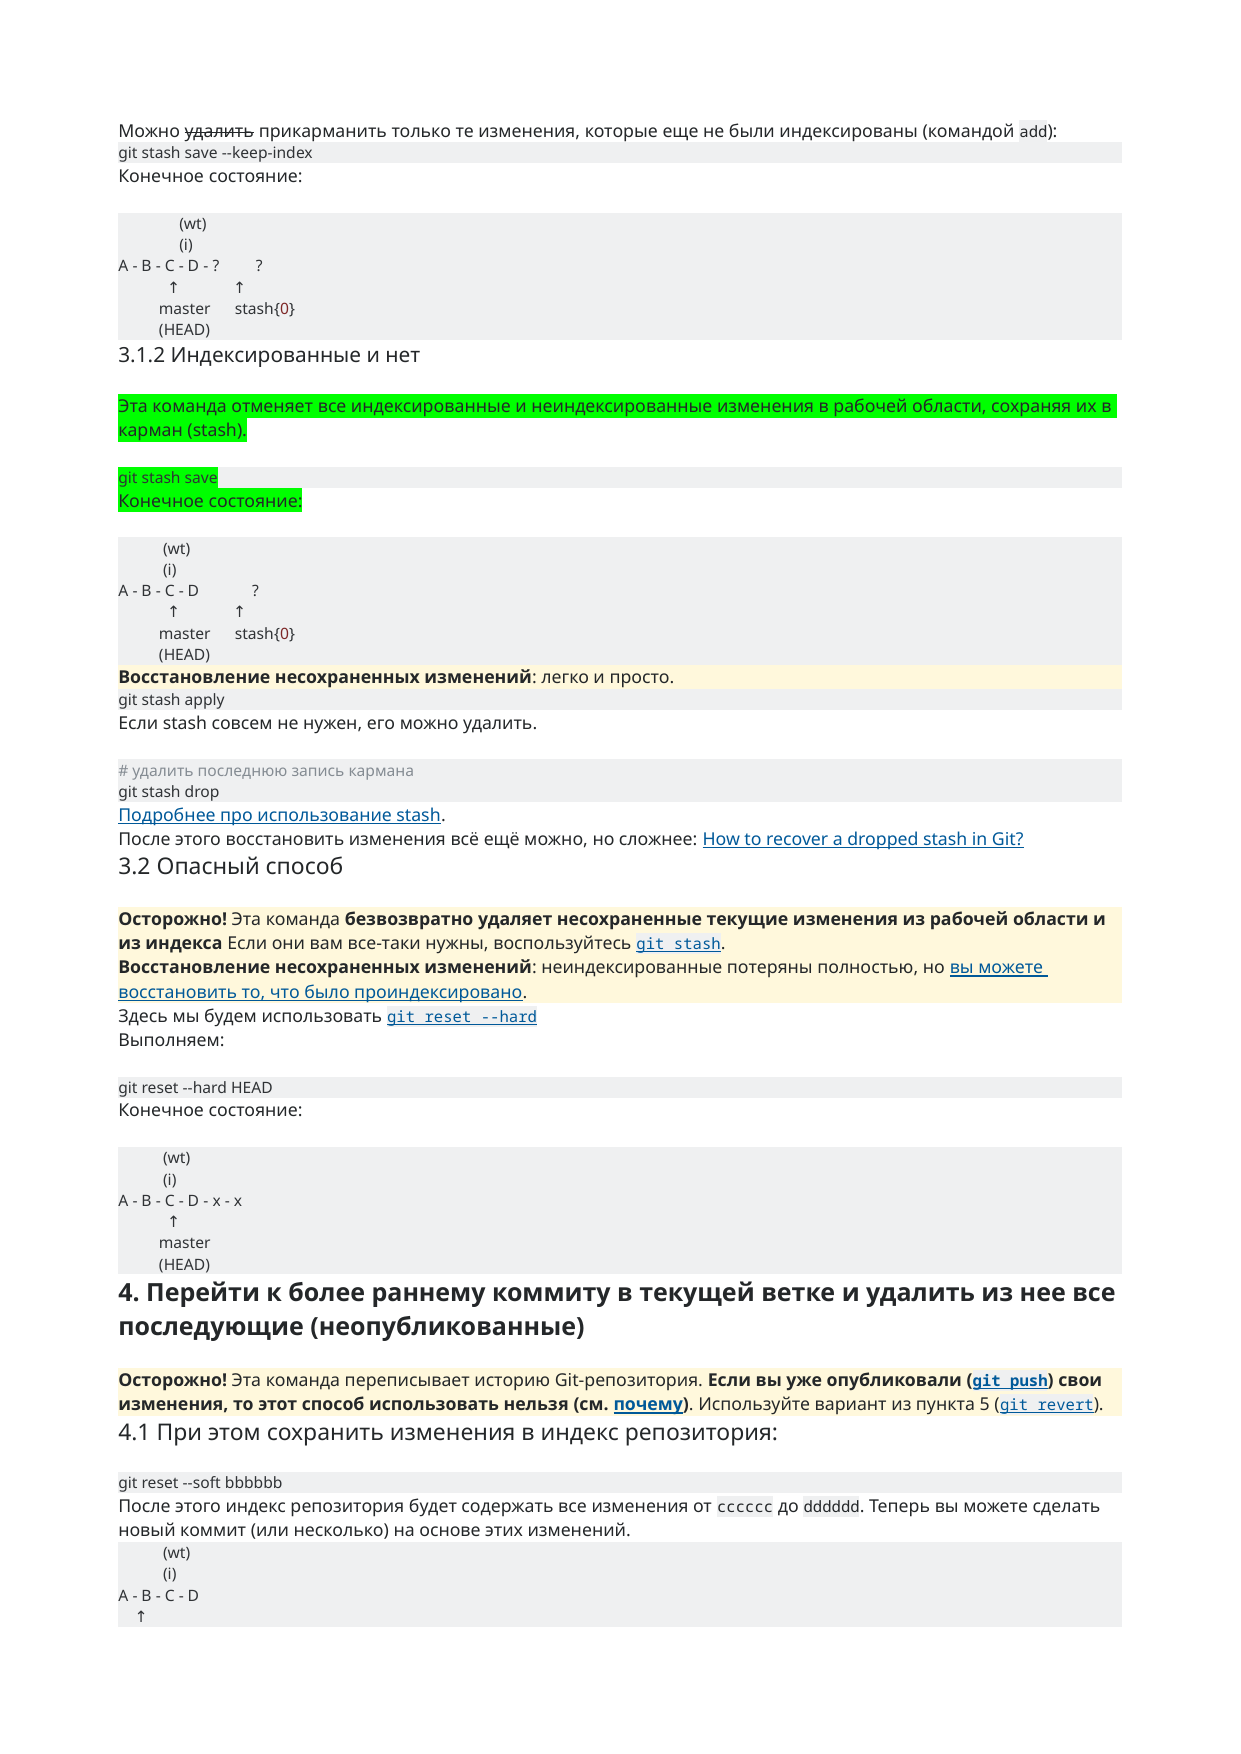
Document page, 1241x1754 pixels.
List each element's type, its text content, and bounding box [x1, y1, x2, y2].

text Конечное состояние: [118, 163, 1122, 188]
text (wt) [118, 537, 1122, 559]
text git reset --soft bbbbbb [118, 1472, 1122, 1493]
text ↑ [118, 1606, 1122, 1627]
text Выполняем: [118, 1027, 1122, 1052]
text Конечное состояние: [118, 1098, 1122, 1122]
text Подробнее про использование stash. [118, 802, 1122, 826]
text (wt) [118, 1542, 1122, 1563]
text (i) [118, 234, 1122, 255]
subtitle 4. Перейти к более раннему коммиту в текущей ветке и удалить из нее все последующие (неопубликованные) [118, 1274, 1122, 1343]
text ↑ ↑ [118, 276, 1122, 298]
text После этого восстановить изменения всё ещё можно, но сложнее: How to recover a dropped stash in Git? [118, 826, 1122, 850]
subtitle 3.1.2 Индексированные и нет [118, 340, 1122, 369]
text ↑ ↑ [118, 601, 1122, 622]
text # удалить последнюю запись кармана [118, 759, 1122, 781]
text (i) [118, 1563, 1122, 1584]
text master stash{0} [118, 298, 1122, 319]
text Восстановление несохраненных изменений: легко и просто. [118, 665, 1122, 689]
text master stash{0} [118, 622, 1122, 644]
text A - B - C - D [118, 1584, 1122, 1606]
text git stash drop [118, 781, 1122, 802]
text git stash save --keep-index [118, 142, 1122, 163]
text (wt) [118, 1147, 1122, 1168]
text (wt) [118, 213, 1122, 234]
text ↑ [118, 1211, 1122, 1232]
text git reset --hard HEAD [118, 1077, 1122, 1098]
text (i) [118, 1168, 1122, 1189]
subtitle 3.2 Опасный способ [118, 850, 1122, 882]
text git stash save [118, 467, 1122, 488]
text Восстановление несохраненных изменений: неиндексированные потеряны полностью, но вы можете восстановить то, что было проиндексировано. [118, 955, 1122, 1003]
text Здесь мы будем использовать git reset --hard [118, 1003, 1122, 1027]
text A - B - C - D ? [118, 580, 1122, 601]
text A - B - C - D - ? ? [118, 255, 1122, 276]
text (HEAD) [118, 1253, 1122, 1274]
text master [118, 1232, 1122, 1253]
text Можно удалить прикарманить только те изменения, которые еще не были индексированы (командой add): [118, 118, 1122, 142]
text После этого индекс репозитория будет содержать все изменения от cccccc до dddddd. Теперь вы можете сделать новый коммит (или несколько) на основе этих изменений. [118, 1493, 1122, 1542]
text (HEAD) [118, 644, 1122, 665]
text Конечное состояние: [118, 488, 1122, 512]
text Осторожно! Эта команда переписывает историю Git-репозитория. Если вы уже опубликовали (git push) свои изменения, то этот способ использовать нельзя (см. почему). Используйте вариант из пункта 5 (git revert). [118, 1368, 1122, 1416]
text git stash apply [118, 689, 1122, 710]
subtitle 4.1 При этом сохранить изменения в индекс репозитория: [118, 1416, 1122, 1447]
text Эта команда отменяет все индексированные и неиндексированные изменения в рабочей области, сохраняя их в карман (stash). [118, 394, 1122, 442]
text Осторожно! Эта команда безвозвратно удаляет несохраненные текущие изменения из рабочей области и из индекса Если они вам все-таки нужны, воспользуйтесь git stash. [118, 907, 1122, 955]
text A - B - C - D - х - х [118, 1189, 1122, 1211]
text (i) [118, 559, 1122, 580]
text Если stash совсем не нужен, его можно удалить. [118, 710, 1122, 734]
text (HEAD) [118, 319, 1122, 340]
